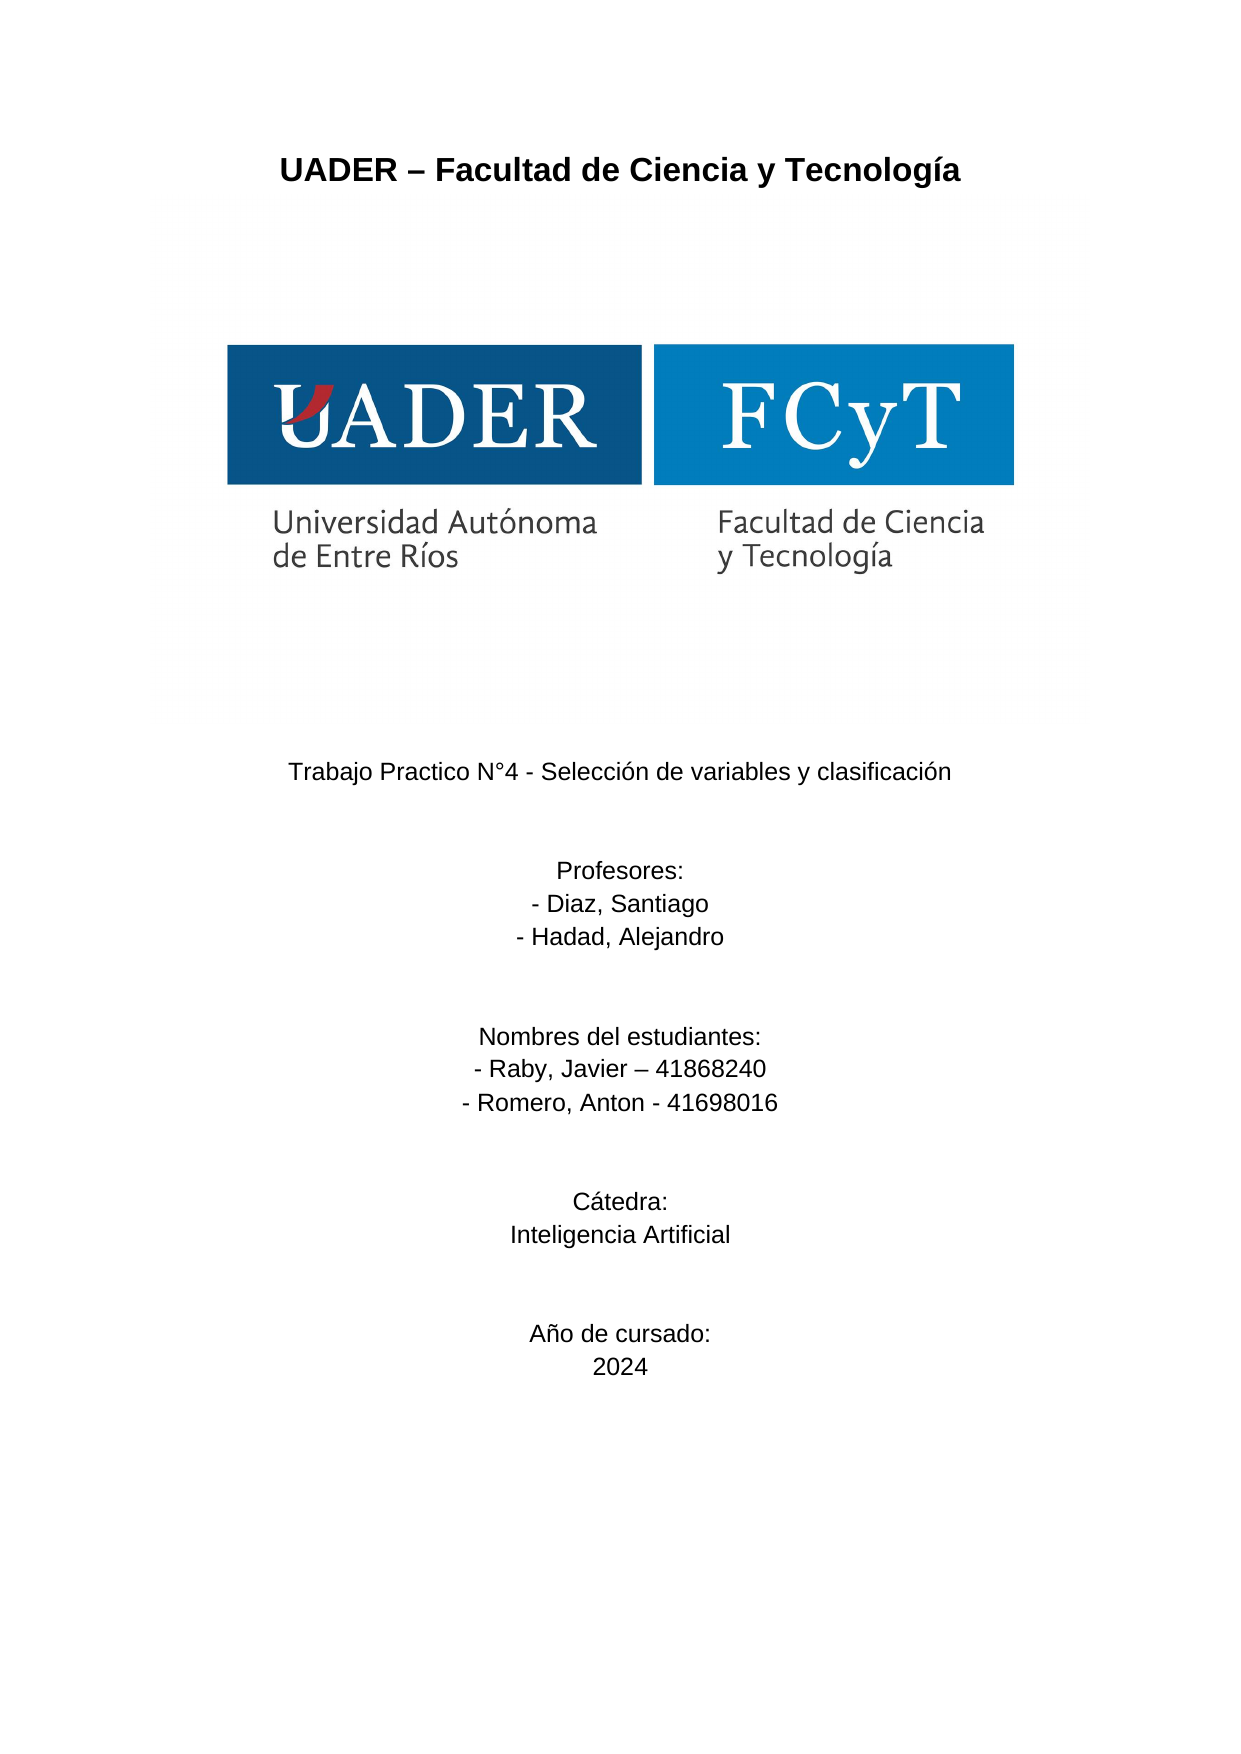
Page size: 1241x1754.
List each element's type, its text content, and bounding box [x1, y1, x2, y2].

text Cátedra: [150, 1187, 1090, 1215]
text Nombres del estudiantes: [150, 1021, 1090, 1050]
text - Hadad, Alejandro [150, 922, 1090, 951]
text Trabajo Practico N°4 - Selección de variables y clasificación [150, 757, 1090, 786]
text - Diaz, Santiago [150, 889, 1090, 918]
picture [150, 194, 1091, 724]
text UADER – Facultad de Ciencia y Tecnología [150, 150, 1090, 188]
text - Raby, Javier – 41868240 [150, 1054, 1090, 1083]
text Año de cursado: [150, 1319, 1090, 1347]
text Inteligencia Artificial [150, 1219, 1090, 1248]
text 2024 [150, 1352, 1090, 1380]
text Profesores: [150, 856, 1090, 885]
text - Romero, Anton - 41698016 [150, 1087, 1090, 1116]
